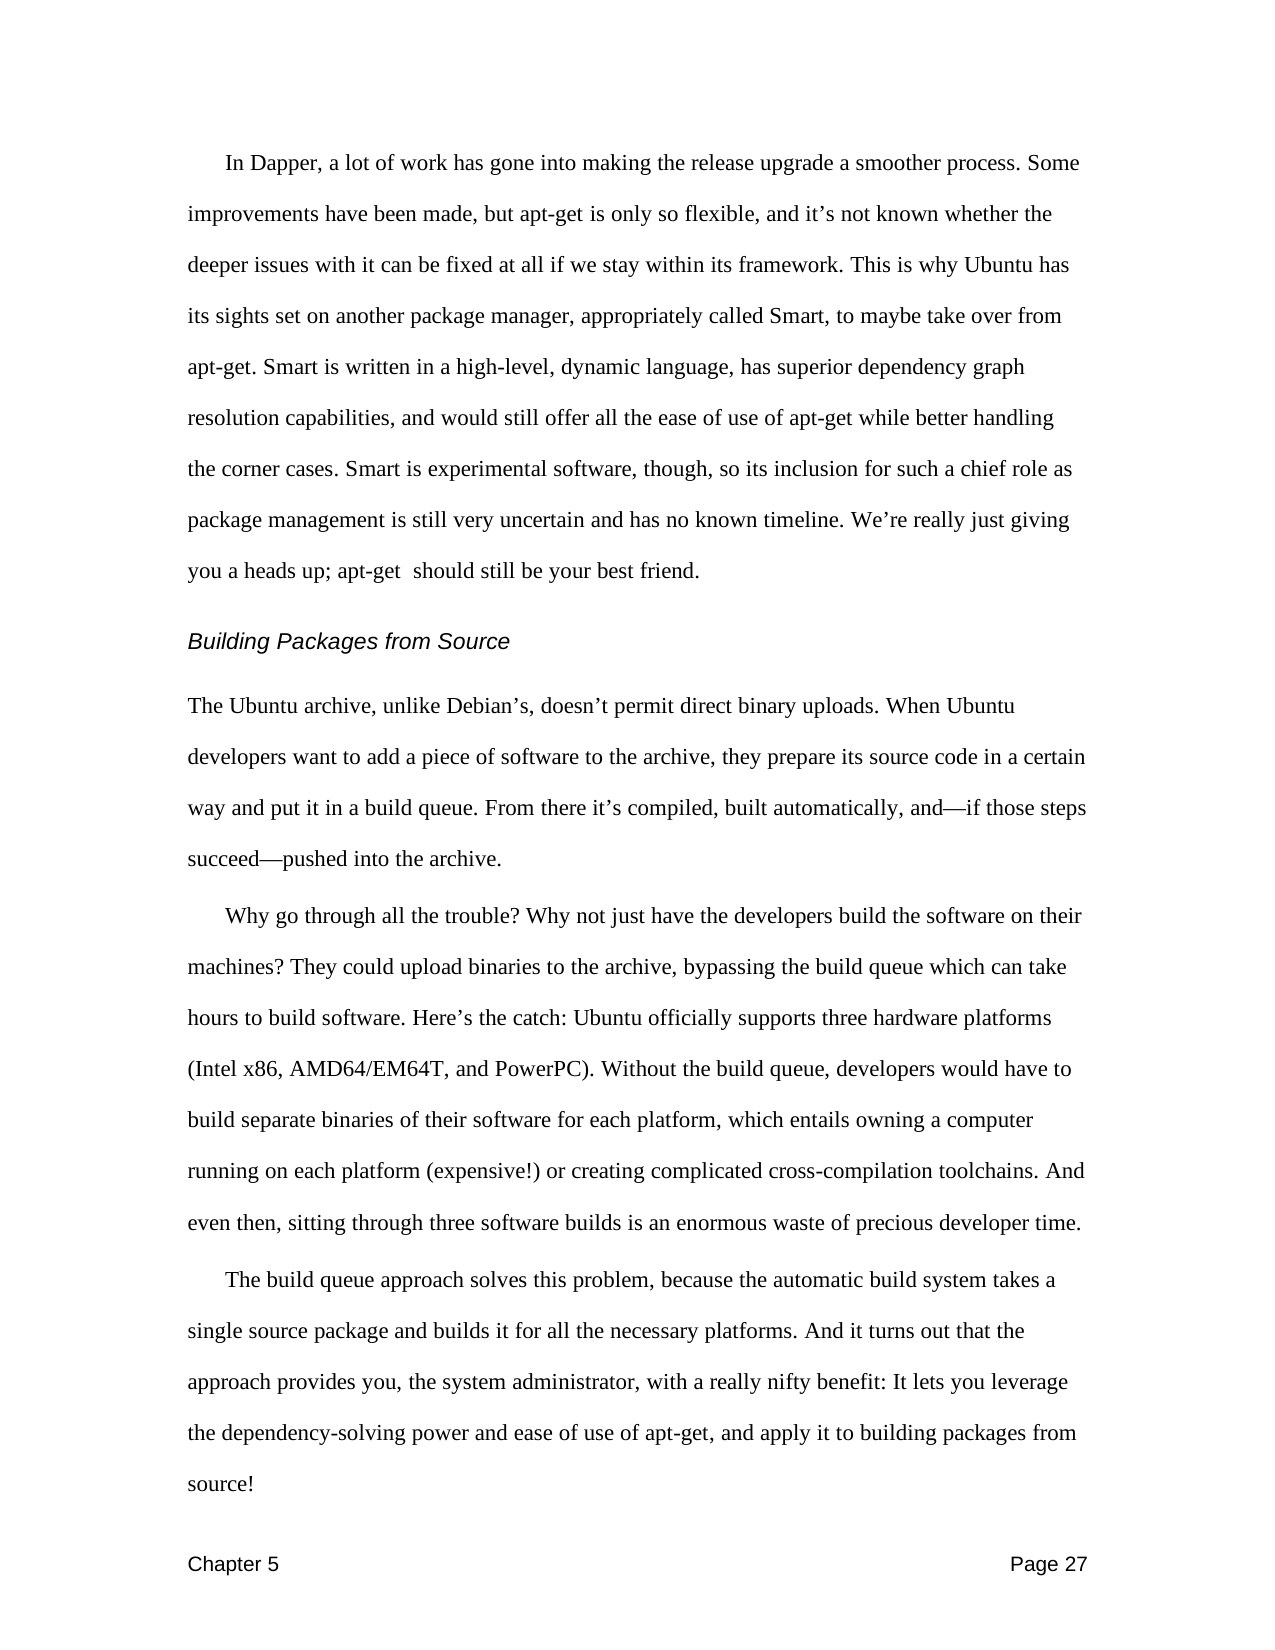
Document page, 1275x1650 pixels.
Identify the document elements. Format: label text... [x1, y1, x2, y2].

text The Ubuntu archive, unlike Debian’s, doesn’t permit direct binary uploads. When Ubuntu developers want to add a piece of software to the archive, they prepare its source code in a certain way and put it in a build queue. From there it’s compiled, built automatically, and—if those steps succeed—pushed into the archive. [187, 693, 1087, 871]
text In Dapper, a lot of work has gone into making the release upgrade a smoother process. Some improvements have been made, but apt-get is only so flexible, and it’s not known whether the deeper issues with it can be fixed at all if we stay within its framework. This is why Ubuntu has its sights set on another package manager, appropriately called Smart, to maybe take over from apt-get. Smart is written in a high-level, dynamic language, has superior dependency graph resolution capabilities, and would still offer all the ease of use of apt-get while better handling the corner cases. Smart is experimental software, though, so its inclusion for such a chief role as package management is still very uncertain and has no known timeline. We’re really just giving you a heads up; apt-get should still be your best friend. [187, 150, 1087, 584]
text The build queue approach solves this problem, because the automatic build system takes a single source package and builds it for all the necessary platforms. And it turns out that the approach provides you, the system administrator, with a really nifty benefit: It lets you leverage the dependency-solving power and ease of use of apt-get, and apply it to building packages from source! [187, 1267, 1087, 1496]
text Why go through all the trouble? Why not just have the developers build the software on their machines? They could upload binaries to the archive, bypassing the build queue which can take hours to build software. Here’s the catch: Ubuntu officially supports three hardware platforms (Intel x86, AMD64/EM64T, and PowerPC). Without the build queue, developers would have to build separate binaries of their software for each platform, which entails owning a computer running on each platform (expensive!) or creating complicated cross-compilation toolchains. And even then, sitting through three software builds is an enormous waste of precious developer time. [187, 903, 1087, 1235]
text Building Packages from Source [187, 628, 1087, 654]
